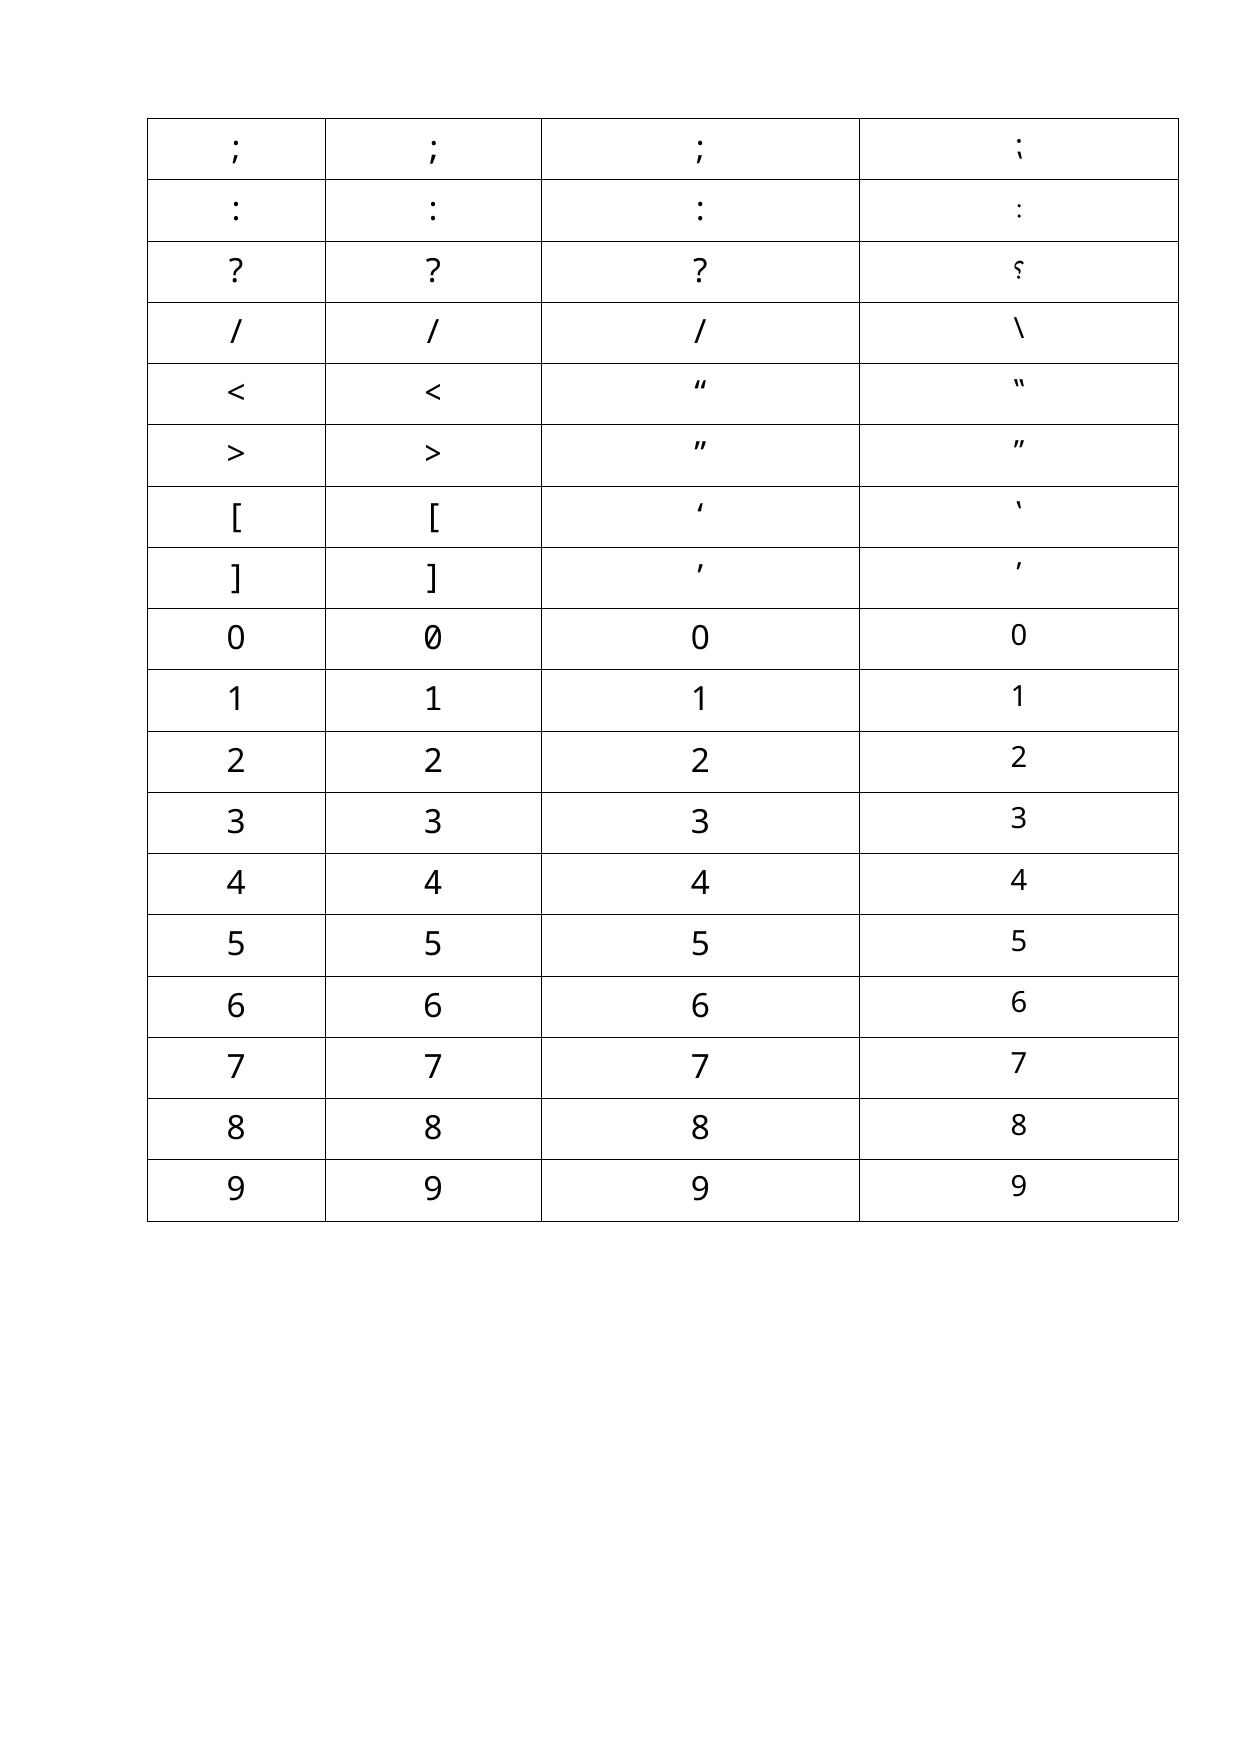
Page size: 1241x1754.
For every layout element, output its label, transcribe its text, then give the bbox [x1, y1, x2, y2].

table_cell ? [542, 242, 859, 302]
table_cell ” [860, 425, 1178, 486]
table_cell 9 [148, 1160, 325, 1221]
table_cell ‛ [860, 487, 1178, 547]
table_cell 9 [326, 1160, 541, 1221]
table_cell > [148, 425, 325, 486]
table_cell 9 [860, 1160, 1178, 1221]
table_cell 0 [860, 609, 1178, 669]
table_cell 6 [148, 977, 325, 1037]
table_cell 6 [326, 977, 541, 1037]
table_cell 1 [860, 670, 1178, 731]
table_cell 6 [542, 977, 859, 1037]
table_cell ] [148, 548, 325, 608]
table_cell 8 [326, 1099, 541, 1159]
table_cell : [860, 180, 1178, 241]
table_cell 7 [148, 1038, 325, 1098]
table_cell 7 [542, 1038, 859, 1098]
table_cell < [326, 364, 541, 424]
table_cell 5 [860, 915, 1178, 976]
table_cell 1 [326, 670, 541, 731]
table_cell 7 [860, 1038, 1178, 1098]
table_cell 1 [148, 670, 325, 731]
table_cell ⁏ [860, 119, 1178, 179]
table_cell ‘ [542, 487, 859, 547]
table_cell 5 [542, 915, 859, 976]
table_cell 2 [326, 732, 541, 792]
table_cell 9 [542, 1160, 859, 1221]
table_cell 2 [542, 732, 859, 792]
table_cell ] [326, 548, 541, 608]
table_cell : [326, 180, 541, 241]
table_cell ; [148, 119, 325, 179]
table_cell 1 [542, 670, 859, 731]
table_cell [ [326, 487, 541, 547]
table_cell ‟ [860, 364, 1178, 424]
table_cell 6 [860, 977, 1178, 1037]
table_cell 2 [148, 732, 325, 792]
table_cell “ [542, 364, 859, 424]
table_cell [ [148, 487, 325, 547]
table_cell 0 [542, 609, 859, 669]
table_cell 3 [148, 793, 325, 853]
table_cell ’ [542, 548, 859, 608]
table_cell / [542, 303, 859, 363]
table_cell / [148, 303, 325, 363]
table_cell \ [860, 303, 1178, 363]
table_cell < [148, 364, 325, 424]
table_cell ; [542, 119, 859, 179]
table_cell 5 [326, 915, 541, 976]
table_cell 4 [326, 854, 541, 914]
table_cell 4 [860, 854, 1178, 914]
table_cell 4 [148, 854, 325, 914]
table_cell 5 [148, 915, 325, 976]
table_cell ؟ [860, 242, 1178, 302]
table_cell ; [326, 119, 541, 179]
table_cell > [326, 425, 541, 486]
table_cell 3 [326, 793, 541, 853]
table_cell 7 [326, 1038, 541, 1098]
table_cell ” [542, 425, 859, 486]
table_cell 8 [542, 1099, 859, 1159]
table_cell ? [148, 242, 325, 302]
table_cell ? [326, 242, 541, 302]
table_cell 8 [860, 1099, 1178, 1159]
table_cell 2 [860, 732, 1178, 792]
table_cell : [542, 180, 859, 241]
table_cell 8 [148, 1099, 325, 1159]
table_cell ’ [860, 548, 1178, 608]
table_cell 3 [860, 793, 1178, 853]
table_cell 4 [542, 854, 859, 914]
table_cell / [326, 303, 541, 363]
table_cell : [148, 180, 325, 241]
table_cell 0 [148, 609, 325, 669]
table_cell 0 [326, 609, 541, 669]
table_cell 3 [542, 793, 859, 853]
